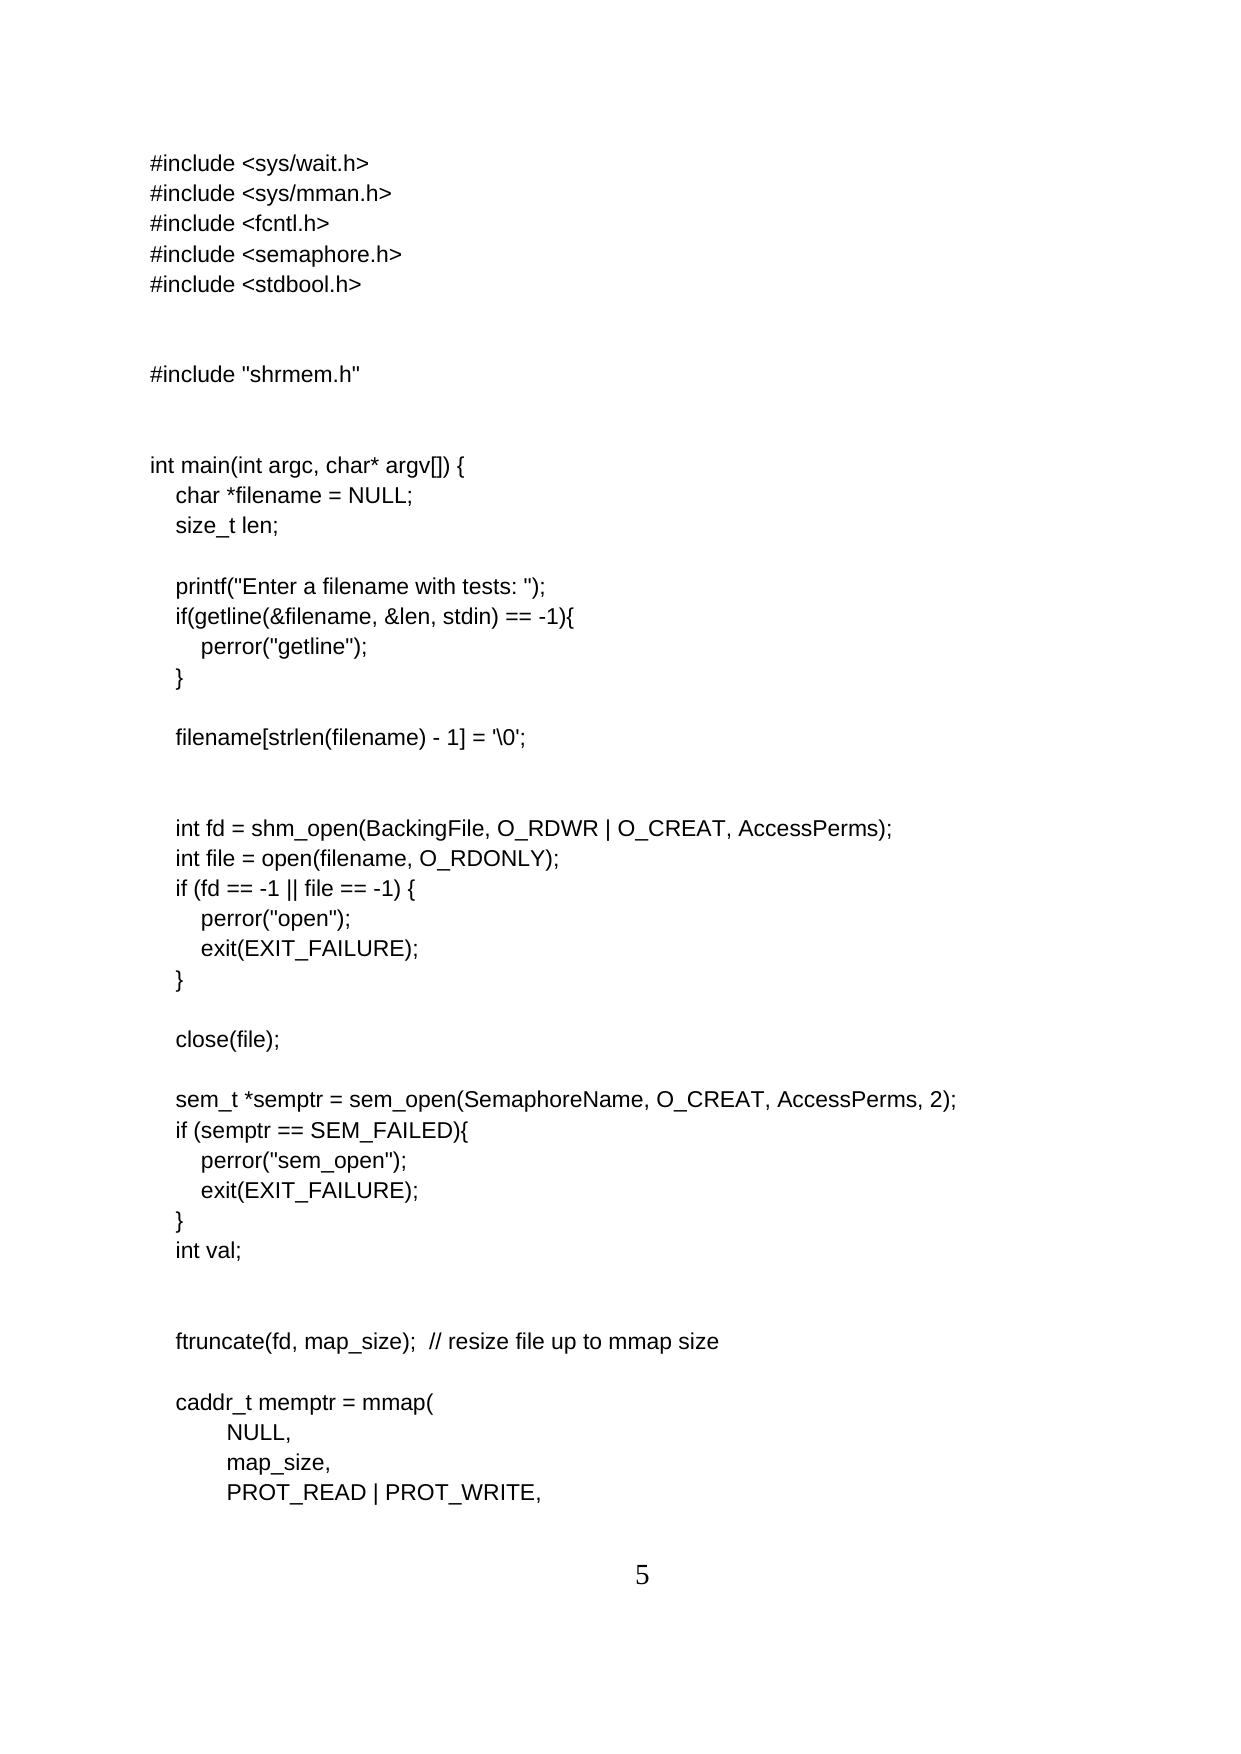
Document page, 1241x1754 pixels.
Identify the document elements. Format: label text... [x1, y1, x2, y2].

text if(getline(&filename, &len, stdin) == -1){ [150, 603, 1091, 629]
text #include "shrmem.h" [150, 361, 1091, 388]
text perror("sem_open"); [150, 1147, 1091, 1173]
text filename[strlen(filename) - 1] = '\0'; [150, 724, 1091, 750]
text PROT_READ | PROT_WRITE, [150, 1479, 1091, 1506]
text int file = open(filename, O_RDONLY); [150, 845, 1091, 871]
text printf("Enter a filename with tests: "); [150, 573, 1091, 599]
text } [150, 966, 1091, 992]
text size_t len; [150, 512, 1091, 539]
text perror("getline"); [150, 633, 1091, 660]
text close(file); [150, 1026, 1091, 1052]
text #include <stdbool.h> [150, 271, 1091, 297]
text if (fd == -1 || file == -1) { [150, 875, 1091, 901]
text } [150, 663, 1091, 690]
text #include <semaphore.h> [150, 241, 1091, 267]
text exit(EXIT_FAILURE); [150, 935, 1091, 962]
text map_size, [150, 1449, 1091, 1475]
text int fd = shm_open(BackingFile, O_RDWR | O_CREAT, AccessPerms); [150, 814, 1091, 841]
text #include <sys/mman.h> [150, 180, 1091, 207]
text NULL, [150, 1419, 1091, 1445]
text ftruncate(fd, map_size); // resize file up to mmap size [150, 1328, 1091, 1354]
text sem_t *semptr = sem_open(SemaphoreName, O_CREAT, AccessPerms, 2); [150, 1086, 1091, 1113]
text caddr_t memptr = mmap( [150, 1388, 1091, 1415]
text char *filename = NULL; [150, 482, 1091, 509]
text #include <sys/wait.h> [150, 150, 1091, 176]
text #include <fcntl.h> [150, 210, 1091, 237]
text if (semptr == SEM_FAILED){ [150, 1117, 1091, 1143]
text exit(EXIT_FAILURE); [150, 1177, 1091, 1203]
text } [150, 1207, 1091, 1234]
text perror("open"); [150, 905, 1091, 932]
text int main(int argc, char* argv[]) { [150, 452, 1091, 478]
text int val; [150, 1237, 1091, 1264]
